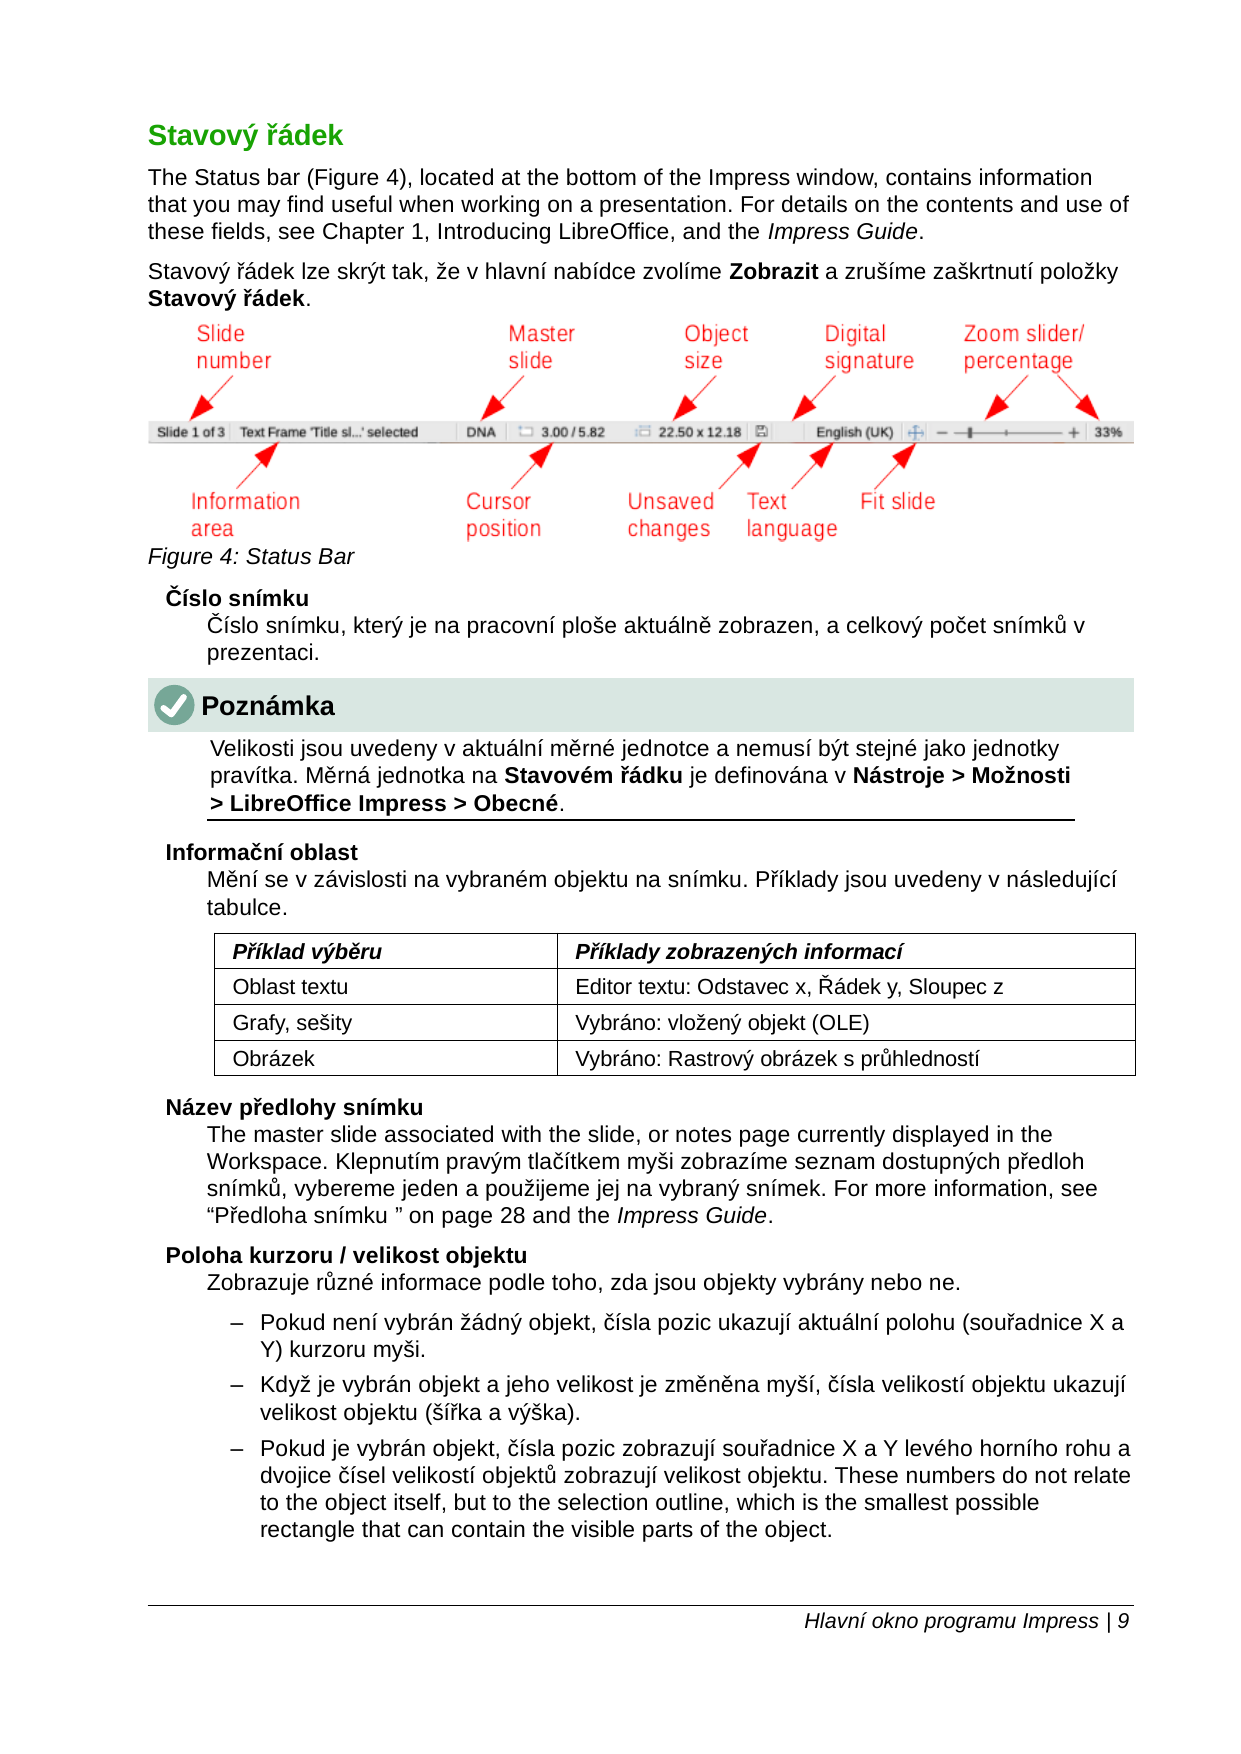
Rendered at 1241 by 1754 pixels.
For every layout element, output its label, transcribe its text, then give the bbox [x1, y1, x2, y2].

list Pokud je vybrán objekt, čísla pozic zobrazují souřadnice X a Y levého horního rohu a dvojice čísel velikostí objektů zobrazují velikost objektu. These numbers do not relate to the object itself, but to the selection outline, which is the smallest possible rectangle that can contain the visible parts of the object. [230, 1434, 1134, 1542]
table_header Příklad výběru [215, 934, 557, 968]
text Číslo snímku [165, 584, 1134, 612]
text Figure 4: Status Bar [148, 542, 1134, 569]
table_cell Vybráno: Rastrový obrázek s průhledností [558, 1041, 1135, 1075]
text The Status bar (Figure 4), located at the bottom of the Impress window, contains information that you may find useful when working on a presentation. For details on the contents and use of these fields, see Chapter 1, Introducing LibreOffice, and the Impress Guide. [148, 163, 1134, 245]
list Když je vybrán objekt a jeho velikost je změněna myší, čísla velikostí objektu ukazují velikost objektu (šířka a výška). [230, 1371, 1134, 1425]
table_header Příklady zobrazených informací [558, 934, 1135, 968]
list Pokud není vybrán žádný objekt, čísla pozic ukazují aktuální polohu (souřadnice X a Y) kurzoru myši. [230, 1308, 1134, 1362]
text Poloha kurzoru / velikost objektu [165, 1241, 1134, 1268]
picture [147, 323, 1134, 542]
table_cell Obrázek [215, 1041, 557, 1075]
table_cell Editor textu: Odstavec x, Řádek y, Sloupec z [558, 969, 1135, 1004]
text The master slide associated with the slide, or notes page currently displayed in the Workspace. Klepnutím pravým tlačítkem myši zobrazíme seznam dostupných předloh snímků, vybereme jeden a použijeme jej na vybraný snímek. For more information, see “Working with master slides” on page 28 and the Impress Guide. [207, 1120, 1134, 1229]
table_cell Grafy, sešity [215, 1005, 557, 1040]
subtitle Poznámka [148, 678, 1134, 732]
text Stavový řádek lze skrýt tak, že v hlavní nabídce zvolíme Zobrazit a zrušíme zaškrtnutí položky Stavový řádek. [148, 257, 1134, 311]
table_cell Oblast textu [215, 969, 557, 1004]
text Informační oblast [165, 839, 1134, 866]
text Název předlohy snímku [165, 1093, 1134, 1120]
text Zobrazuje různé informace podle toho, zda jsou objekty vybrány nebo ne. [207, 1268, 1134, 1295]
text Velikosti jsou uvedeny v aktuální měrné jednotce a nemusí být stejné jako jednotky pravítka. Měrná jednotka na Stavovém řádku je definována v Nástroje > Možnosti > LibreOffice Impress > Obecné. [207, 732, 1075, 819]
subtitle Stavový řádek [148, 118, 1134, 152]
table_cell Vybráno: vložený objekt (OLE) [558, 1005, 1135, 1040]
text Mění se v závislosti na vybraném objektu na snímku. Příklady jsou uvedeny v následující tabulce. [207, 866, 1134, 920]
text Číslo snímku, který je na pracovní ploše aktuálně zobrazen, a celkový počet snímků v prezentaci. [207, 612, 1134, 666]
